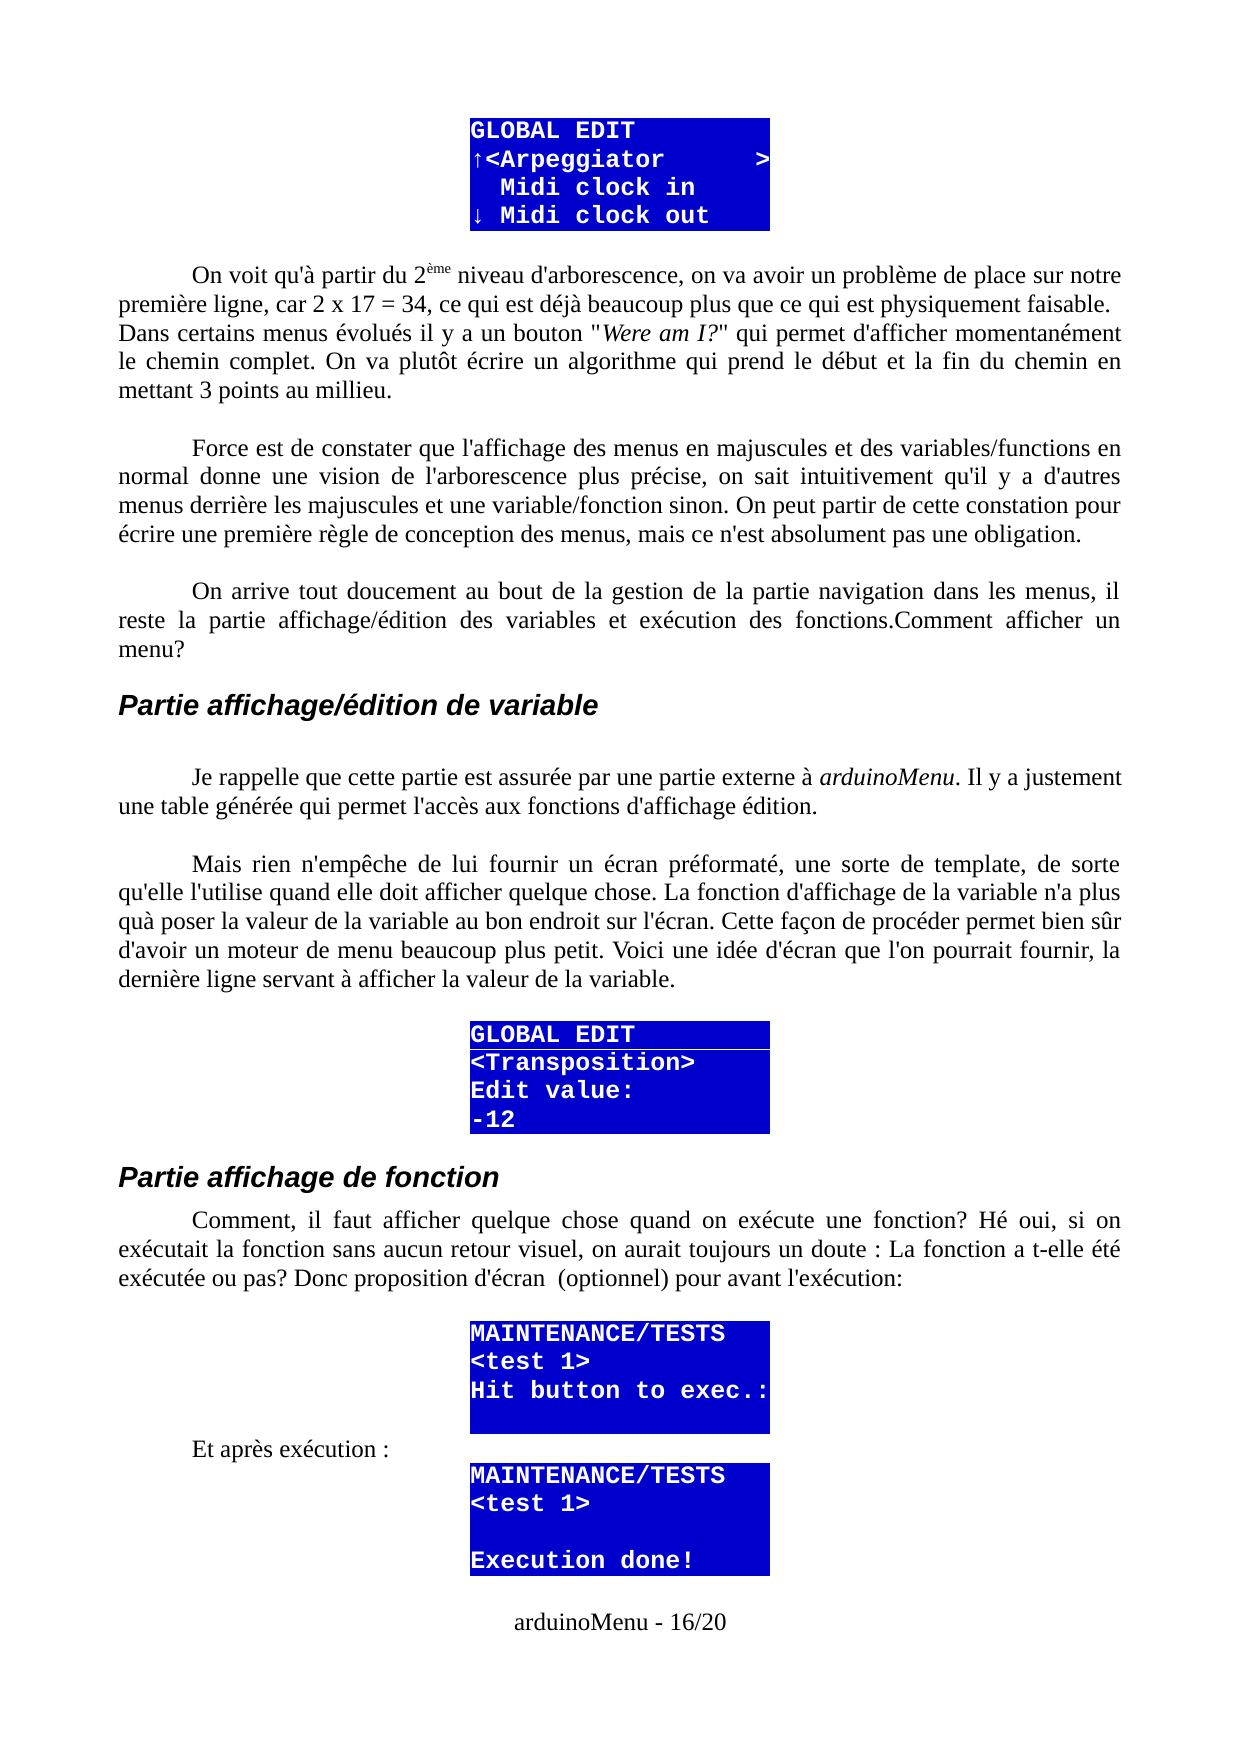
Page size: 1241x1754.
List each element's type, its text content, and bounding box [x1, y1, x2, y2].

text Hit button to exec.: [118, 1377, 1122, 1406]
text <test 1> [118, 1349, 1122, 1377]
text MAINTENANCE/TESTS [118, 1463, 1122, 1491]
text Mais rien n'empêche de lui fournir un écran préformaté, une sorte de template, de sorte qu'elle l'utilise quand elle doit afficher quelque chose. La fonction d'affichage de la variable n'a plus quà poser la valeur de la variable au bon endroit sur l'écran. Cette façon de procéder permet bien sûr d'avoir un moteur de menu beaucoup plus petit. Voici une idée d'écran que l'on pourrait fournir, la dernière ligne servant à afficher la valeur de la variable. [118, 849, 1122, 992]
text Et après exécution : [118, 1434, 1122, 1463]
text Edit value: [118, 1078, 1122, 1106]
text Dans certains menus évolués il y a un bouton "Were am I?" qui permet d'afficher momentanément le chemin complet. On va plutôt écrire un algorithme qui prend le début et la fin du chemin en mettant 3 points au millieu. [118, 318, 1122, 404]
text On voit qu'à partir du 2ème niveau d'arborescence, on va avoir un problème de place sur notre première ligne, car 2 x 17 = 34, ce qui est déjà beaucoup plus que ce qui est physiquement faisable. [118, 260, 1122, 318]
text Execution done! [118, 1548, 1122, 1576]
subtitle Partie affichage de fonction [118, 1159, 1122, 1193]
text Comment, il faut afficher quelque chose quand on exécute une fonction? Hé oui, si on exécutait la fonction sans aucun retour visuel, on aurait toujours un doute : La fonction a t-elle été exécutée ou pas? Donc proposition d'écran (optionnel) pour avant l'exécution: [118, 1206, 1122, 1292]
text GLOBAL EDIT [118, 1021, 1122, 1049]
text Je rappelle que cette partie est assurée par une partie externe à arduinoMenu. Il y a justement une table générée qui permet l'accès aux fonctions d'affichage édition. [118, 762, 1122, 820]
text ↑<Arpeggiator > [118, 146, 1122, 175]
text On arrive tout doucement au bout de la gestion de la partie navigation dans les menus, il reste la partie affichage/édition des variables et exécution des fonctions.Comment afficher un menu? [118, 576, 1122, 663]
text -12 [118, 1106, 1122, 1134]
text GLOBAL EDIT [118, 118, 1122, 146]
text Midi clock in [118, 175, 1122, 203]
text ↓ Midi clock out [118, 203, 1122, 231]
text <test 1> [118, 1491, 1122, 1519]
text MAINTENANCE/TESTS [118, 1321, 1122, 1349]
text Force est de constater que l'affichage des menus en majuscules et des variables/functions en normal donne une vision de l'arborescence plus précise, on sait intuitivement qu'il y a d'autres menus derrière les majuscules et une variable/fonction sinon. On peut partir de cette constation pour écrire une première règle de conception des menus, mais ce n'est absolument pas une obligation. [118, 433, 1122, 548]
subtitle Partie affichage/édition de variable [118, 688, 1122, 721]
text <Transposition> [118, 1049, 1122, 1078]
